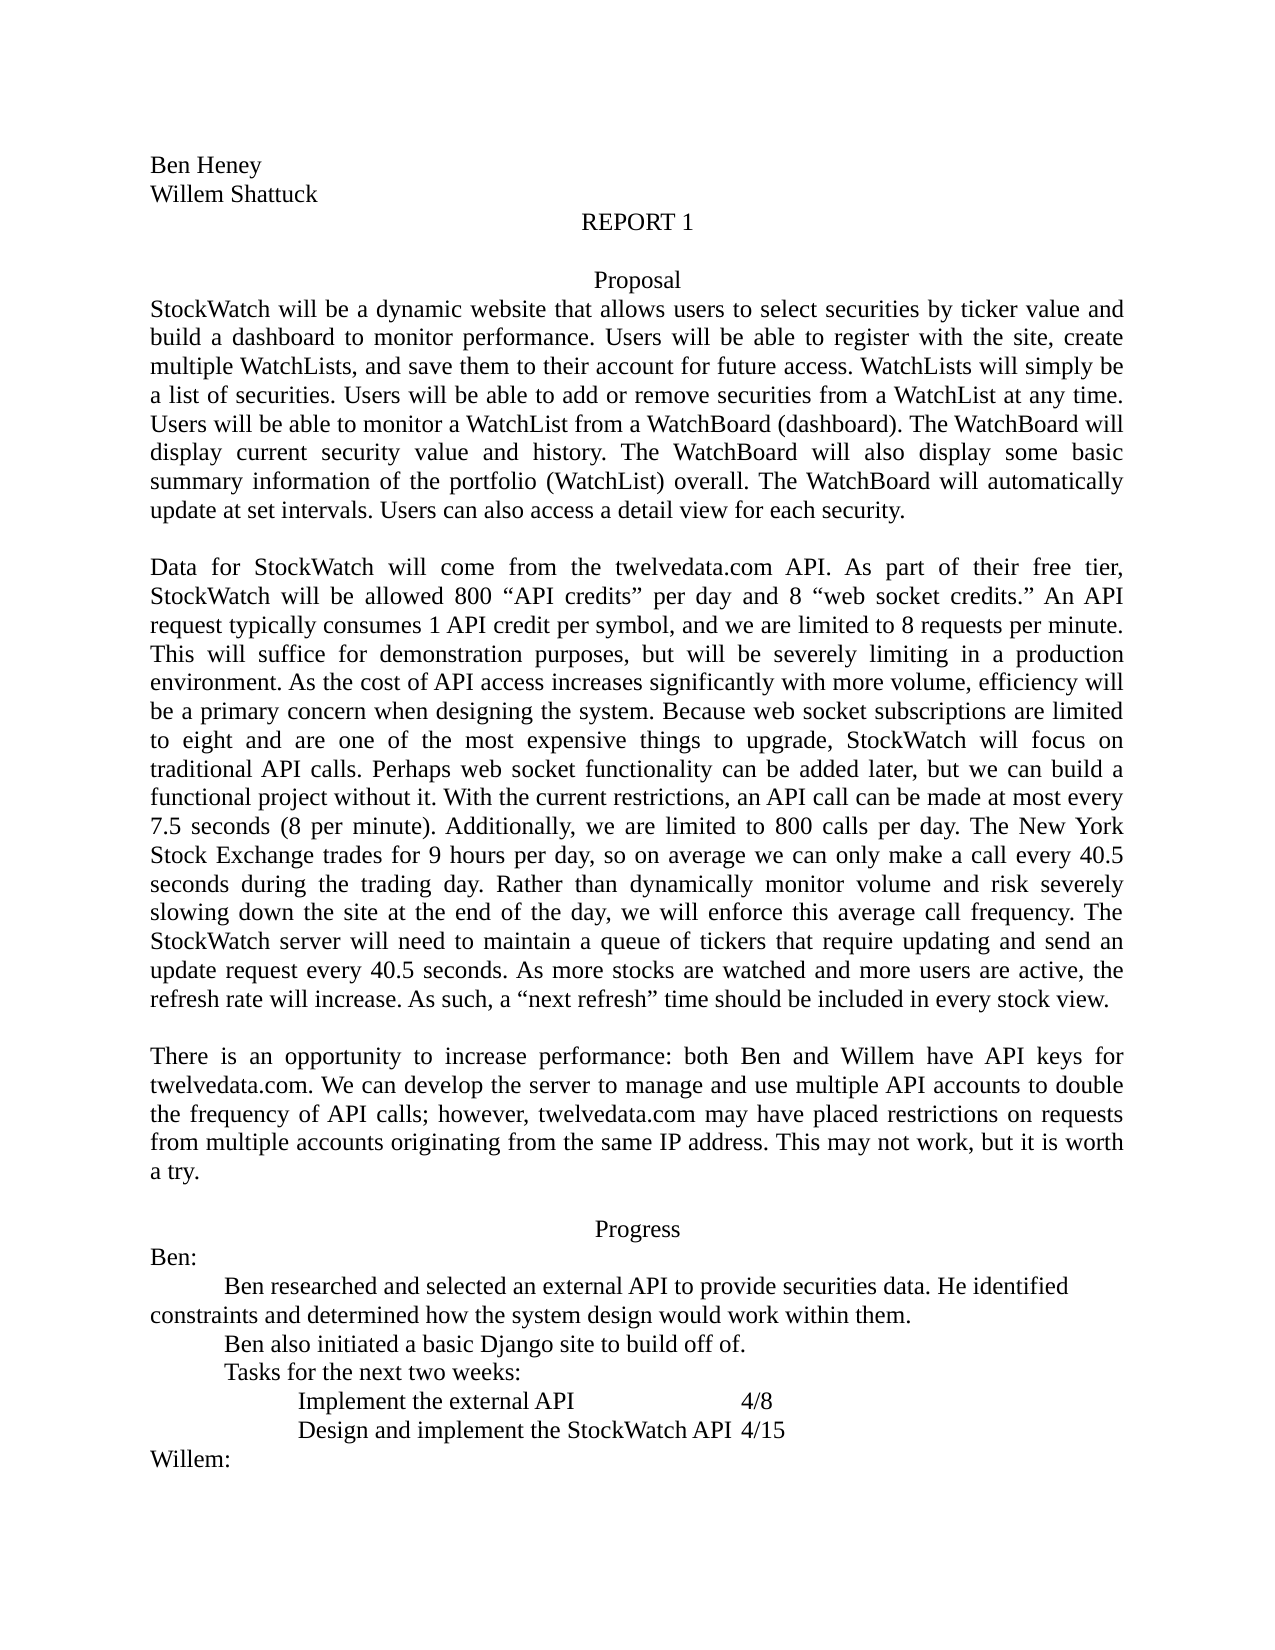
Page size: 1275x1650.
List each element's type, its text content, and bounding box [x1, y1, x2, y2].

text StockWatch will be a dynamic website that allows users to select securities by ticker value and build a dashboard to monitor performance. Users will be able to register with the site, create multiple WatchLists, and save them to their account for future access. WatchLists will simply be a list of securities. Users will be able to add or remove securities from a WatchList at any time. Users will be able to monitor a WatchList from a WatchBoard (dashboard). The WatchBoard will display current security value and history. The WatchBoard will also display some basic summary information of the portfolio (WatchList) overall. The WatchBoard will automatically update at set intervals. Users can also access a detail view for each security. [150, 294, 1125, 524]
text Progress [150, 1214, 1125, 1242]
text Ben researched and selected an external API to provide securities data. He identified constraints and determined how the system design would work within them. [150, 1271, 1125, 1329]
text Ben: [150, 1242, 1125, 1271]
text Willem: [150, 1444, 1125, 1472]
text Ben Heney [150, 150, 1125, 179]
text Willem Shattuck [150, 179, 1125, 207]
text Design and implement the StockWatch API 4/15 [150, 1415, 1125, 1444]
text Ben also initiated a basic Django site to build off of. [150, 1329, 1125, 1357]
text Proposal [150, 265, 1125, 294]
text Implement the external API 4/8 [150, 1386, 1125, 1415]
text Tasks for the next two weeks: [150, 1357, 1125, 1386]
text Data for StockWatch will come from the twelvedata.com API. As part of their free tier, StockWatch will be allowed 800 “API credits” per day and 8 “web socket credits.” An API request typically consumes 1 API credit per symbol, and we are limited to 8 requests per minute. This will suffice for demonstration purposes, but will be severely limiting in a production environment. As the cost of API access increases significantly with more volume, efficiency will be a primary concern when designing the system. Because web socket subscriptions are limited to eight and are one of the most expensive things to upgrade, StockWatch will focus on traditional API calls. Perhaps web socket functionality can be added later, but we can build a functional project without it. With the current restrictions, an API call can be made at most every 7.5 seconds (8 per minute). Additionally, we are limited to 800 calls per day. The New York Stock Exchange trades for 9 hours per day, so on average we can only make a call every 40.5 seconds during the trading day. Rather than dynamically monitor volume and risk severely slowing down the site at the end of the day, we will enforce this average call frequency. The StockWatch server will need to maintain a queue of tickers that require updating and send an update request every 40.5 seconds. As more stocks are watched and more users are active, the refresh rate will increase. As such, a “next refresh” time should be included in every stock view. [150, 552, 1125, 1012]
text There is an opportunity to increase performance: both Ben and Willem have API keys for twelvedata.com. We can develop the server to manage and use multiple API accounts to double the frequency of API calls; however, twelvedata.com may have placed restrictions on requests from multiple accounts originating from the same IP address. This may not work, but it is worth a try. [150, 1041, 1125, 1185]
text REPORT 1 [150, 207, 1125, 236]
